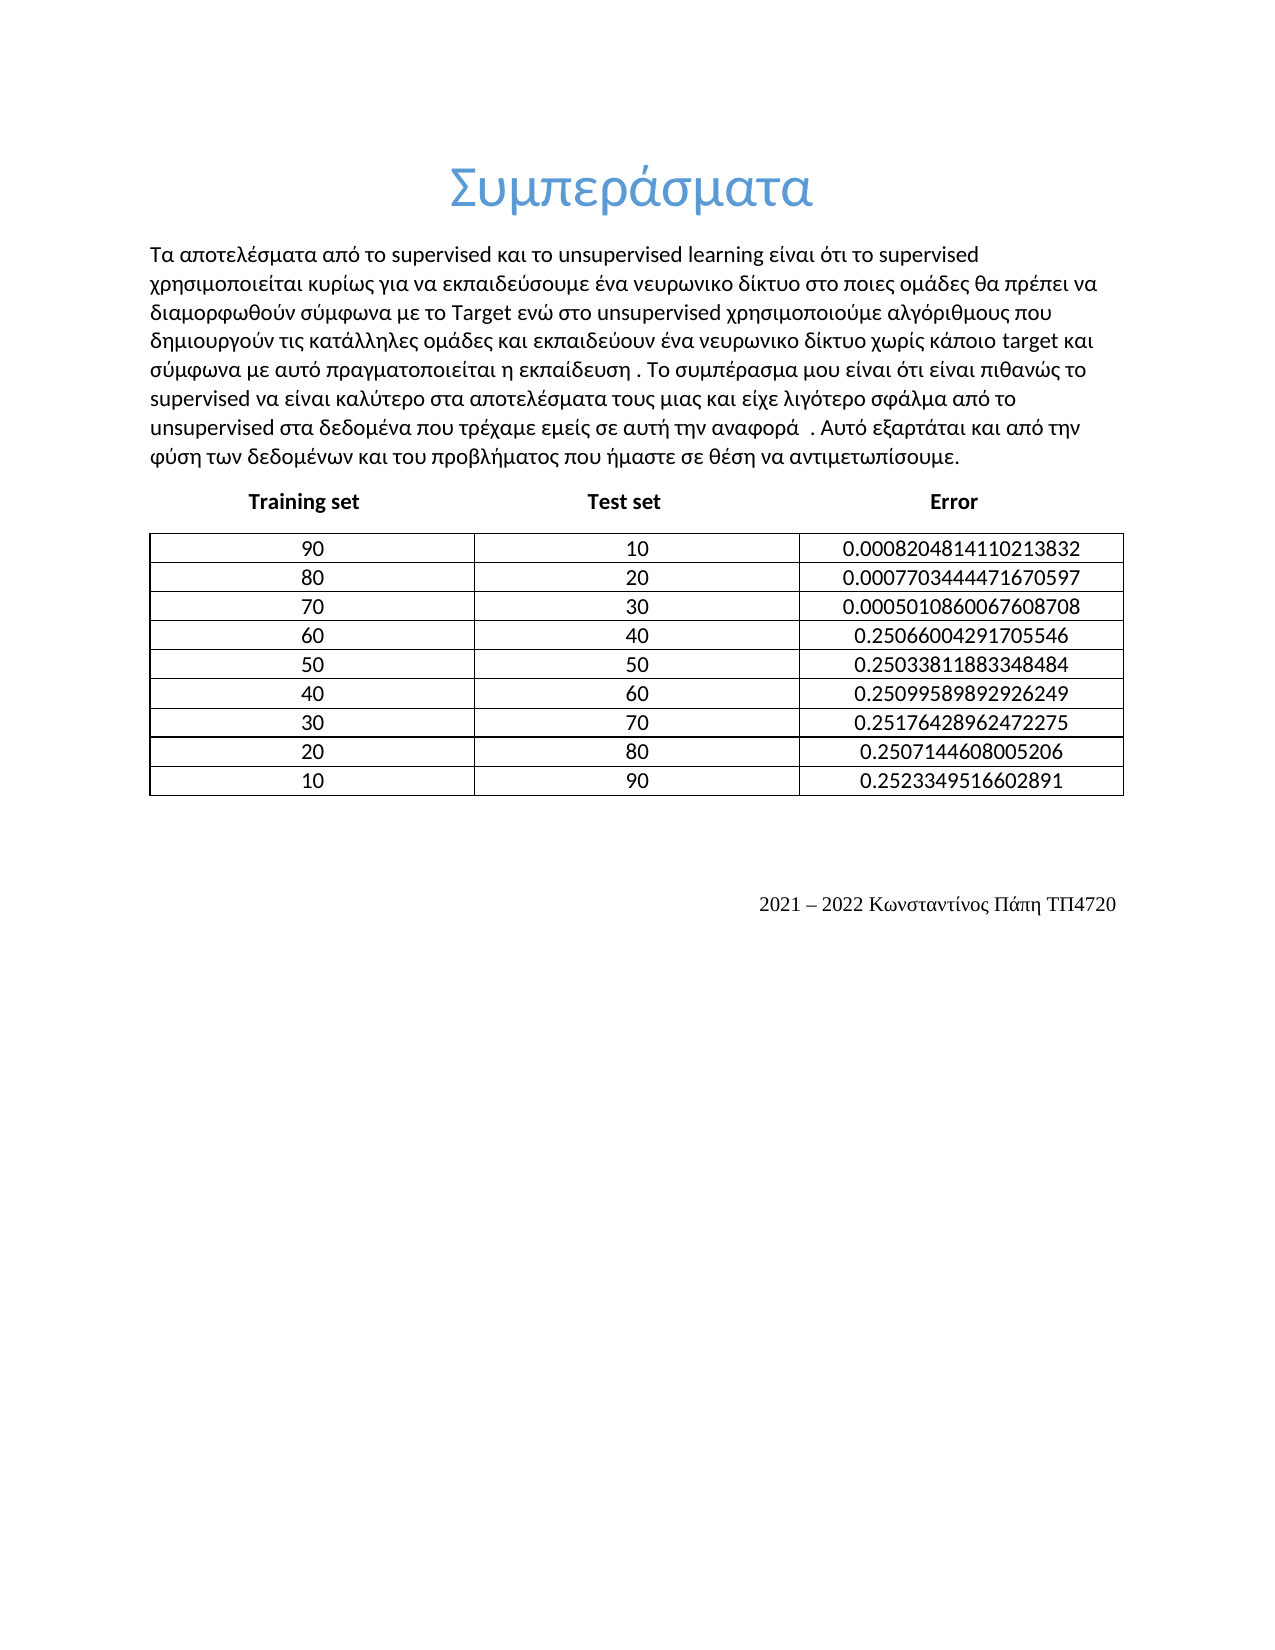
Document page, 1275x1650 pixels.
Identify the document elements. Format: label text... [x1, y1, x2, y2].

table_cell 80 [475, 738, 799, 766]
text Τα αποτελέσματα από το supervised και το unsupervised learning είναι ότι το supervised χρησιμοποιείται κυρίως για να εκπαιδεύσουμε ένα νευρωνικο δίκτυο στο ποιες ομάδες θα πρέπει να διαμορφωθούν σύμφωνα με το Target ενώ στο unsupervised χρησιμοποιούμε αλγόριθμους που δημιουργούν τις κατάλληλες ομάδες και εκπαιδεύουν ένα νευρωνικο δίκτυο χωρίς κάποιο target και σύμφωνα με αυτό πραγματοποιείται η εκπαίδευση . Το συμπέρασμα μου είναι ότι είναι πιθανώς το supervised να είναι καλύτερο στα αποτελέσματα τους μιας και είχε λιγότερο σφάλμα από το unsupervised στα δεδομένα που τρέχαμε εμείς σε αυτή την αναφορά . Αυτό εξαρτάται και από την φύση των δεδομένων και του προβλήματος που ήμαστε σε θέση να αντιμετωπίσουμε. [150, 240, 1125, 470]
table_cell 60 [151, 621, 474, 649]
table_cell 10 [151, 767, 474, 794]
table_cell 60 [475, 679, 799, 707]
text Συμπεράσματα [375, 150, 1125, 221]
table_cell 0.25099589892926249 [800, 679, 1123, 707]
table_cell 0.0007703444471670597 [800, 563, 1123, 591]
table_header 10 [475, 534, 799, 562]
table_cell 70 [151, 592, 474, 620]
table_cell 40 [475, 621, 799, 649]
table_cell 30 [151, 709, 474, 736]
table_cell 40 [151, 679, 474, 707]
table_cell 0.25066004291705546 [800, 621, 1123, 649]
table_cell 80 [151, 563, 474, 591]
text Training set Test set Error [150, 487, 1125, 516]
table_cell 90 [475, 767, 799, 794]
table_cell 0.2523349516602891 [800, 767, 1123, 794]
table_cell 50 [151, 650, 474, 678]
text 2021 – 2022 Κωνσταντίνος Πάπη ΤΠ4720 [750, 892, 1125, 916]
table_header 0.0008204814110213832 [800, 534, 1123, 562]
table_cell 0.0005010860067608708 [800, 592, 1123, 620]
table_cell 0.25176428962472275 [800, 709, 1123, 736]
table_cell 0.25033811883348484 [800, 650, 1123, 678]
table_cell 0.2507144608005206 [800, 738, 1123, 766]
table_cell 20 [151, 738, 474, 766]
table_header 90 [151, 534, 474, 562]
table_cell 70 [475, 709, 799, 736]
table_cell 50 [475, 650, 799, 678]
table_cell 20 [475, 563, 799, 591]
table_cell 30 [475, 592, 799, 620]
